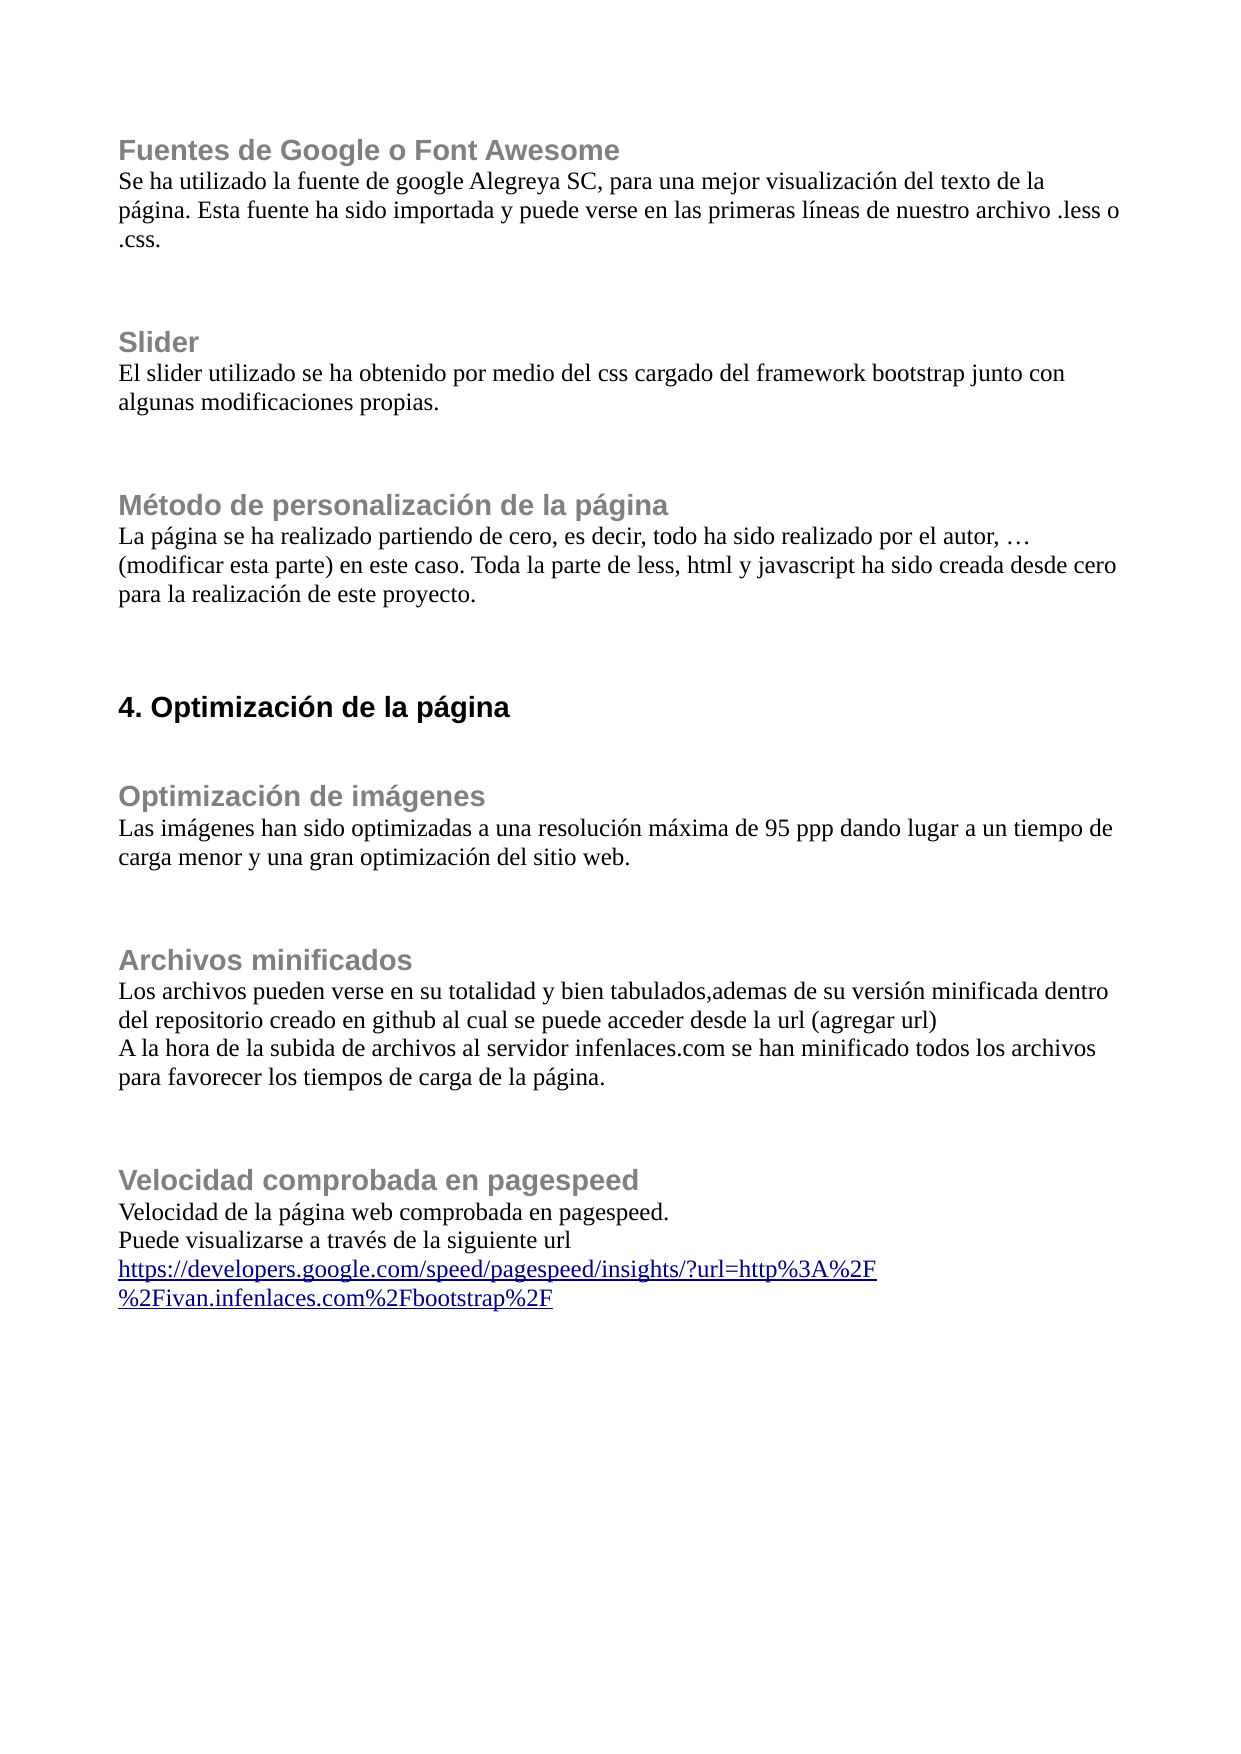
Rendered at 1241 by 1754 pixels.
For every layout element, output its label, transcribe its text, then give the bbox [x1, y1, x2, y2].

subtitle Velocidad comprobada en pagespeed [118, 1163, 1122, 1197]
text A la hora de la subida de archivos al servidor infenlaces.com se han minificado todos los archivos para favorecer los tiempos de carga de la página. [118, 1033, 1122, 1091]
text Puede visualizarse a través de la siguiente url https://developers.google.com/speed/pagespeed/insights/?url=http%3A%2F%2Fivan.infenlaces.com%2Fbootstrap%2F [118, 1225, 1122, 1312]
text El slider utilizado se ha obtenido por medio del css cargado del framework bootstrap junto con algunas modificaciones propias. [118, 358, 1122, 416]
text Se ha utilizado la fuente de google Alegreya SC, para una mejor visualización del texto de la página. Esta fuente ha sido importada y puede verse en las primeras líneas de nuestro archivo .less o .css. [118, 166, 1122, 252]
subtitle Fuentes de Google o Font Awesome [118, 133, 1122, 166]
subtitle Slider [118, 324, 1122, 358]
text Velocidad de la página web comprobada en pagespeed. [118, 1197, 1122, 1225]
text La página se ha realizado partiendo de cero, es decir, todo ha sido realizado por el autor, …(modificar esta parte) en este caso. Toda la parte de less, html y javascript ha sido creada desde cero para la realización de este proyecto. [118, 521, 1122, 607]
text Los archivos pueden verse en su totalidad y bien tabulados,ademas de su versión minificada dentro del repositorio creado en github al cual se puede acceder desde la url (agregar url) [118, 976, 1122, 1033]
subtitle Método de personalización de la página [118, 488, 1122, 521]
text Las imágenes han sido optimizadas a una resolución máxima de 95 ppp dando lugar a un tiempo de carga menor y una gran optimización del sitio web. [118, 813, 1122, 870]
subtitle Archivos minificados [118, 942, 1122, 976]
subtitle 4. Optimización de la página [118, 690, 1122, 723]
subtitle Optimización de imágenes [118, 779, 1122, 813]
